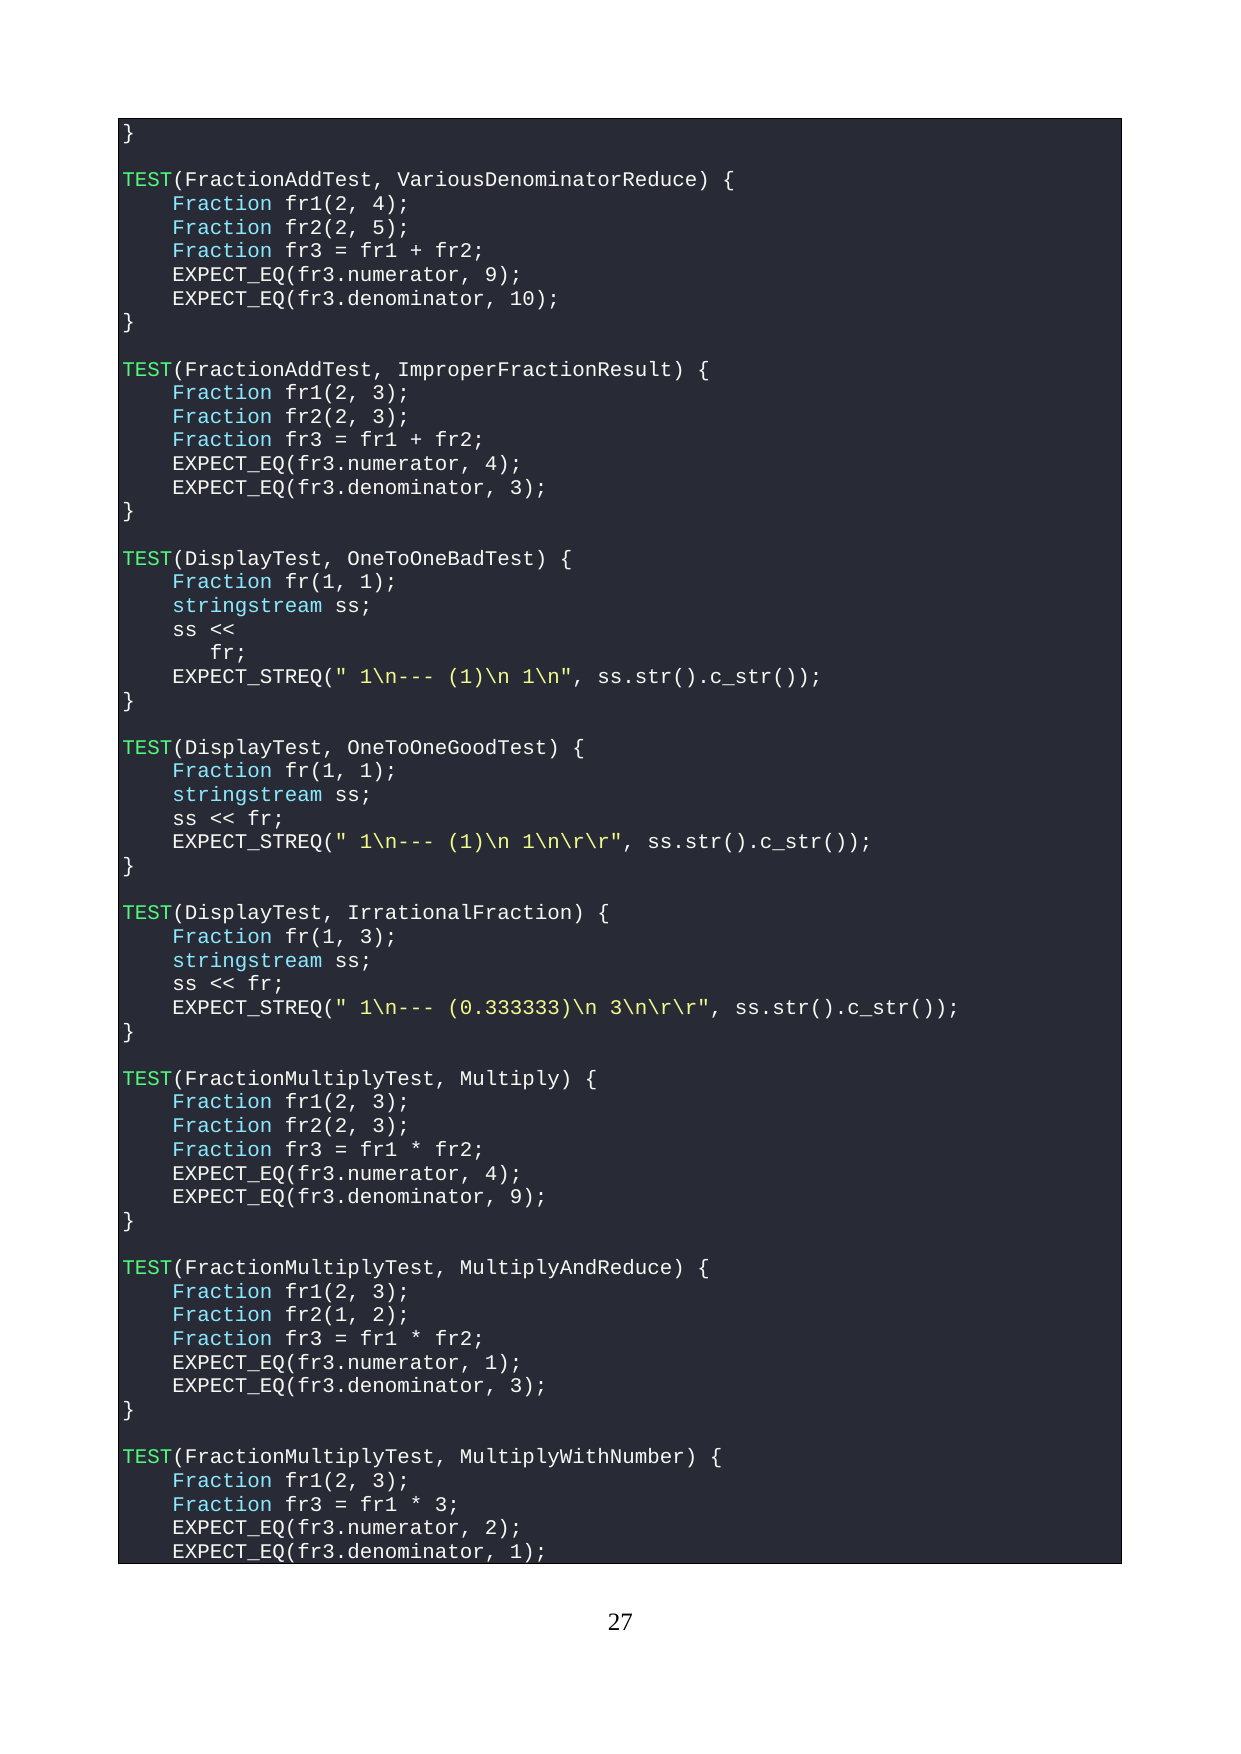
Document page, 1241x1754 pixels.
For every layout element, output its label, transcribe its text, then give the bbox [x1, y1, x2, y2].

text TEST(FractionMultiplyTest, MultiplyWithNumber) { [119, 1442, 1121, 1466]
text TEST(DisplayTest, OneToOneGoodTest) { [119, 733, 1121, 757]
text Fraction fr3 = fr1 + fr2; [119, 236, 1121, 260]
text } [119, 851, 1121, 875]
text stringstream ss; [119, 591, 1121, 615]
text Fraction fr(1, 1); [119, 757, 1121, 780]
text TEST(DisplayTest, IrrationalFraction) { [119, 898, 1121, 922]
text EXPECT_EQ(fr3.denominator, 10); [119, 284, 1121, 307]
text EXPECT_EQ(fr3.numerator, 4); [119, 449, 1121, 473]
text EXPECT_STREQ(" 1\n--- (1)\n 1\n\r\r", ss.str().c_str()); [119, 827, 1121, 851]
text Fraction fr3 = fr1 * 3; [119, 1489, 1121, 1513]
text Fraction fr3 = fr1 * fr2; [119, 1324, 1121, 1348]
text Fraction fr1(2, 3); [119, 1277, 1121, 1300]
text TEST(FractionAddTest, ImproperFractionResult) { [119, 354, 1121, 378]
text Fraction fr2(2, 5); [119, 213, 1121, 236]
text fr; [119, 638, 1121, 662]
text ss << [119, 615, 1121, 638]
text Fraction fr(1, 1); [119, 567, 1121, 591]
text TEST(FractionMultiplyTest, MultiplyAndReduce) { [119, 1253, 1121, 1277]
text TEST(FractionMultiplyTest, Multiply) { [119, 1064, 1121, 1088]
text TEST(FractionAddTest, VariousDenominatorReduce) { [119, 165, 1121, 189]
text ss << fr; [119, 969, 1121, 993]
text Fraction fr(1, 3); [119, 922, 1121, 946]
text } [119, 1395, 1121, 1419]
text } [119, 686, 1121, 709]
text EXPECT_EQ(fr3.denominator, 9); [119, 1182, 1121, 1206]
text TEST(DisplayTest, OneToOneBadTest) { [119, 544, 1121, 567]
text Fraction fr2(2, 3); [119, 402, 1121, 426]
text stringstream ss; [119, 780, 1121, 804]
text EXPECT_EQ(fr3.denominator, 3); [119, 1371, 1121, 1395]
text EXPECT_EQ(fr3.numerator, 4); [119, 1158, 1121, 1182]
text EXPECT_EQ(fr3.denominator, 3); [119, 473, 1121, 496]
text Fraction fr1(2, 3); [119, 1466, 1121, 1489]
text EXPECT_STREQ(" 1\n--- (1)\n 1\n", ss.str().c_str()); [119, 662, 1121, 686]
text EXPECT_EQ(fr3.numerator, 9); [119, 260, 1121, 284]
text Fraction fr2(1, 2); [119, 1300, 1121, 1324]
text } [119, 496, 1121, 520]
text EXPECT_EQ(fr3.numerator, 1); [119, 1348, 1121, 1371]
text EXPECT_EQ(fr3.denominator, 1); [119, 1537, 1121, 1563]
text stringstream ss; [119, 946, 1121, 969]
text } [119, 307, 1121, 331]
text Fraction fr3 = fr1 + fr2; [119, 426, 1121, 449]
text EXPECT_EQ(fr3.numerator, 2); [119, 1513, 1121, 1537]
text Fraction fr1(2, 3); [119, 1088, 1121, 1111]
text Fraction fr3 = fr1 * fr2; [119, 1135, 1121, 1158]
text Fraction fr2(2, 3); [119, 1111, 1121, 1135]
text ss << fr; [119, 804, 1121, 827]
text Fraction fr1(2, 4); [119, 189, 1121, 213]
text } [119, 119, 1121, 142]
text EXPECT_STREQ(" 1\n--- (0.333333)\n 3\n\r\r", ss.str().c_str()); [119, 993, 1121, 1017]
text } [119, 1017, 1121, 1040]
text Fraction fr1(2, 3); [119, 378, 1121, 402]
text } [119, 1206, 1121, 1229]
